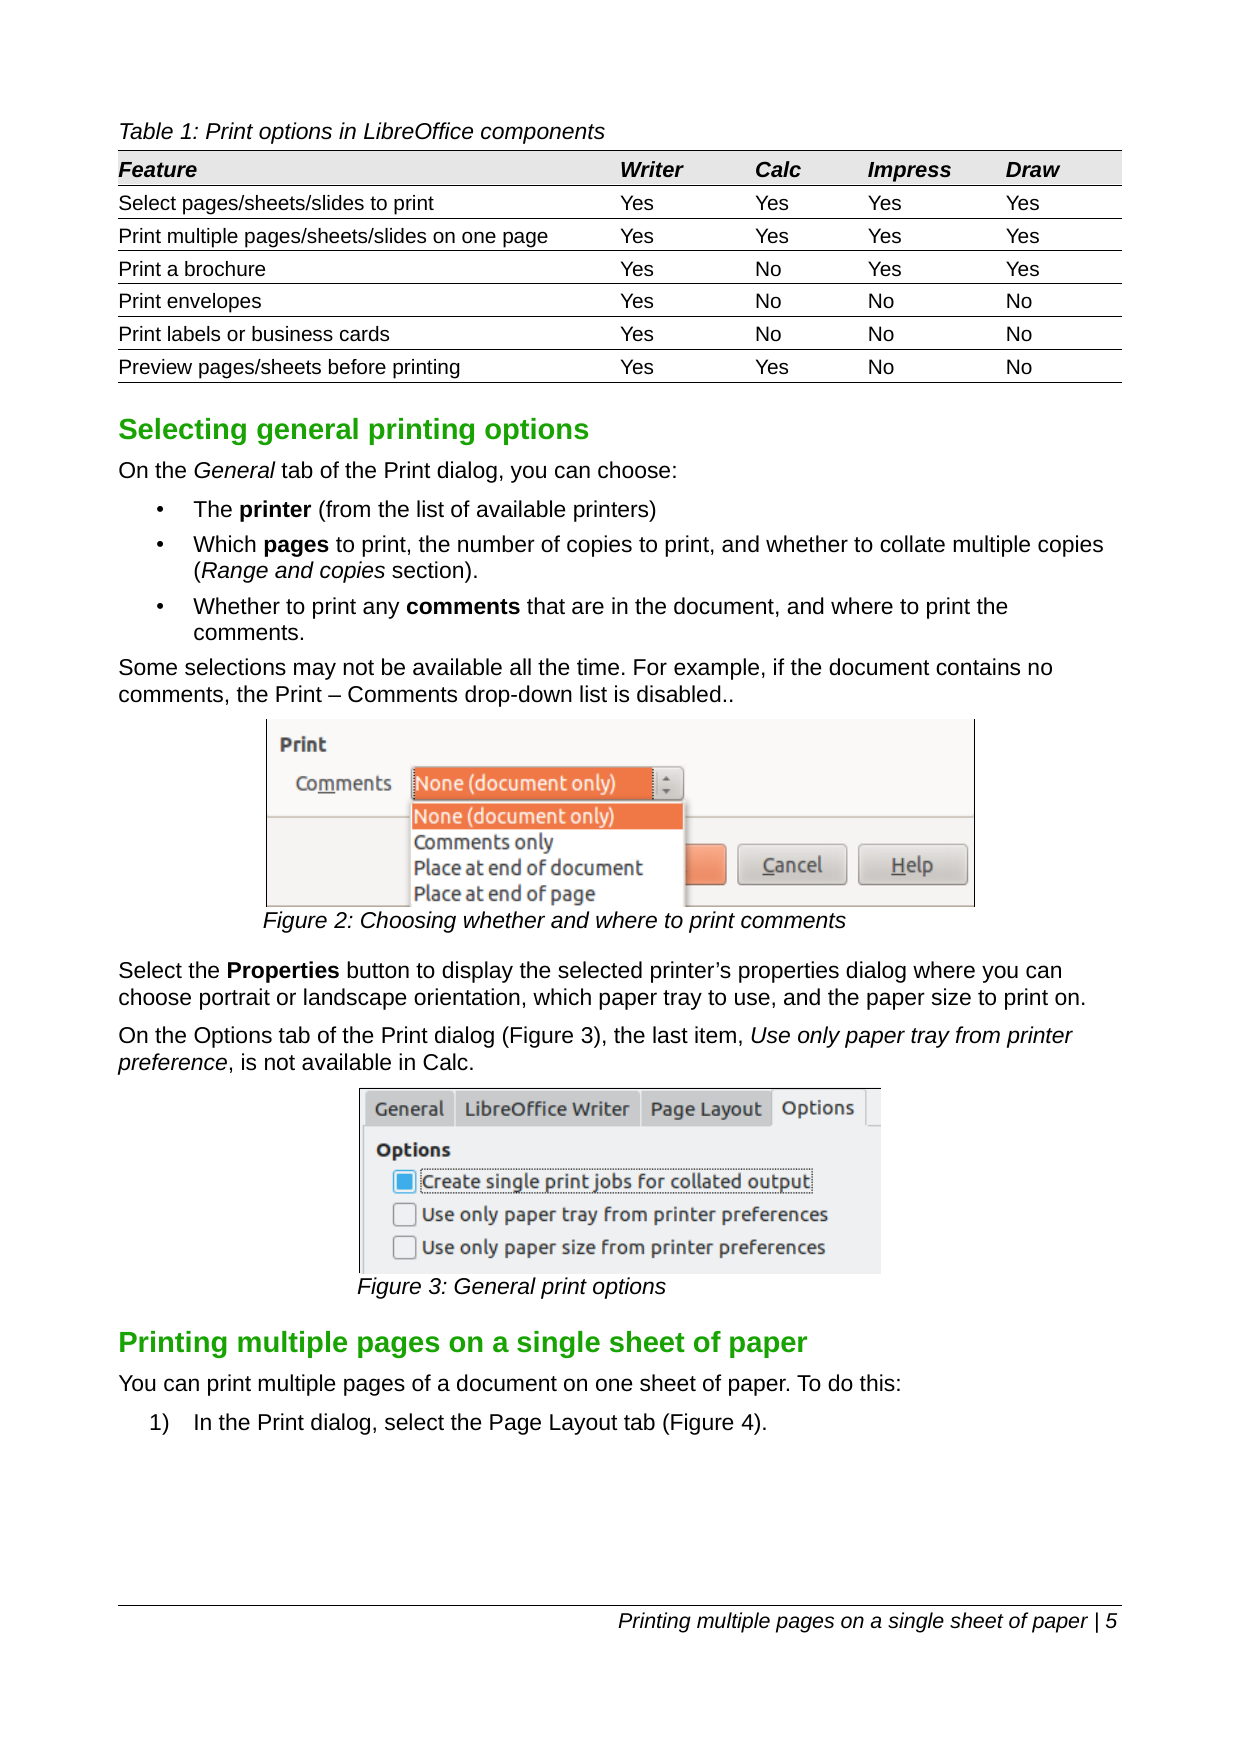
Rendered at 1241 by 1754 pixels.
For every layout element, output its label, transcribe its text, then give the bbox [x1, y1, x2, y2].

table_cell Print multiple pages/sheets/slides on one page [118, 219, 620, 250]
list Which pages to print, the number of copies to print, and whether to collate multiple copies (Range and copies section). [156, 531, 1122, 584]
table_cell Yes [620, 350, 755, 382]
table_cell Print envelopes [118, 284, 620, 316]
table_cell No [755, 284, 868, 316]
table_cell Print labels or business cards [118, 317, 620, 349]
table_header Impress [868, 151, 1006, 184]
table_cell No [868, 284, 1006, 316]
table_cell Yes [1006, 186, 1122, 217]
table_cell Print a brochure [118, 251, 620, 283]
subtitle Printing multiple pages on a single sheet of paper [118, 1325, 1122, 1358]
table_cell Yes [755, 186, 868, 217]
list The printer (from the list of available printers) [156, 496, 1122, 522]
text Table 1: Print options in LibreOffice components [118, 118, 1122, 144]
table_cell Select pages/sheets/slides to print [118, 186, 620, 217]
picture [360, 1089, 881, 1274]
table_cell Yes [620, 284, 755, 316]
table_header Draw [1006, 151, 1122, 184]
list In the Print dialog, select the Page Layout tab (Figure 4). [169, 1409, 1122, 1435]
table_cell Yes [620, 251, 755, 283]
table_header Writer [620, 151, 755, 184]
table_cell Yes [620, 219, 755, 250]
table_header Calc [755, 151, 868, 184]
table_cell No [755, 251, 868, 283]
text Select the Properties button to display the selected printer’s properties dialog where you can choose portrait or landscape orientation, which paper tray to use, and the paper size to print on. [118, 957, 1122, 1010]
text Figure 2: Choosing whether and where to print comments [263, 719, 978, 933]
list Whether to print any comments that are in the document, and where to print the comments. [156, 593, 1122, 645]
table_cell Yes [868, 251, 1006, 283]
text Some selections may not be available all the time. For example, if the document contains no comments, the Print – Comments drop-down list is disabled.. [118, 654, 1122, 707]
table_cell Yes [1006, 251, 1122, 283]
text On the Options tab of the Print dialog (Figure 3), the last item, Use only paper tray from printer preference, is not available in Calc. [118, 1022, 1122, 1075]
table_cell No [1006, 284, 1122, 316]
table_cell Yes [755, 219, 868, 250]
table_cell Yes [868, 186, 1006, 217]
table_cell No [755, 317, 868, 349]
list On the General tab of the Print dialog, you can choose: [118, 457, 1122, 483]
subtitle Selecting general printing options [118, 412, 1122, 445]
table_cell No [1006, 317, 1122, 349]
picture [267, 719, 974, 907]
table_cell Preview pages/sheets before printing [118, 350, 620, 382]
list You can print multiple pages of a document on one sheet of paper. To do this: [118, 1370, 1122, 1397]
table_cell Yes [620, 186, 755, 217]
table_cell No [868, 350, 1006, 382]
text Figure 3: General print options [357, 1088, 883, 1300]
table_header Feature [118, 151, 620, 184]
table_cell Yes [868, 219, 1006, 250]
table_cell Yes [1006, 219, 1122, 250]
table_cell Yes [620, 317, 755, 349]
table_cell No [868, 317, 1006, 349]
table_cell No [1006, 350, 1122, 382]
table_cell Yes [755, 350, 868, 382]
